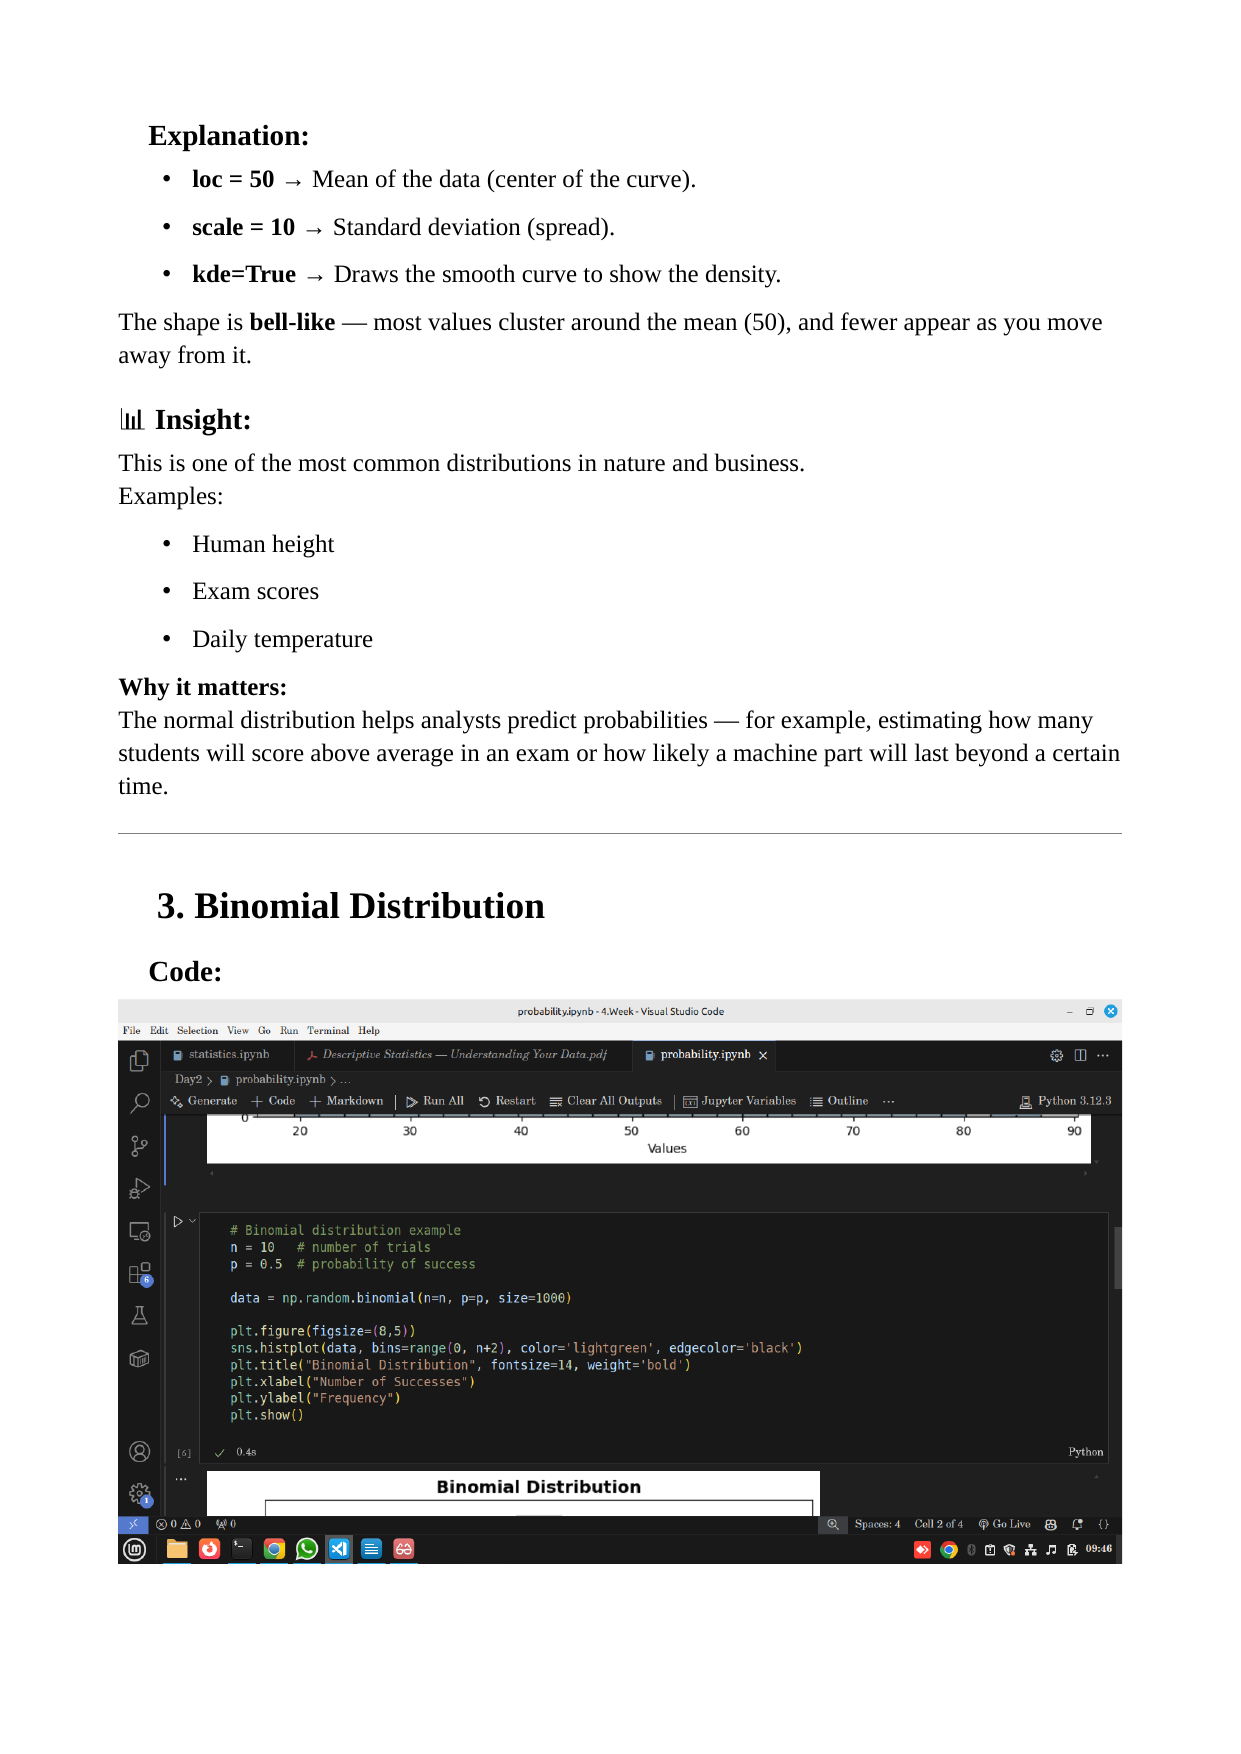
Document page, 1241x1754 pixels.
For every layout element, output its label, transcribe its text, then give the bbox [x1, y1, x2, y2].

text Why it matters: The normal distribution helps analysts predict probabilities — for example, estimating how many students will score above average in an exam or how likely a machine part will last beyond a certain time. [118, 672, 1122, 799]
text This is one of the most common distributions in nature and business. Examples: [118, 448, 1122, 510]
list Daily temperature [162, 624, 1122, 653]
list Human height [162, 529, 1122, 558]
list scale = 10 → Standard deviation (spread). [162, 212, 1122, 241]
subtitle 🧩 Code: [118, 954, 1122, 987]
subtitle 🧠 Explanation: [118, 118, 1122, 152]
list loc = 50 → Mean of the data (center of the curve). [162, 164, 1122, 193]
list kde=True → Draws the smooth curve to show the density. [162, 259, 1122, 288]
text The shape is bell-like — most values cluster around the mean (50), and fewer appear as you move away from it. [118, 307, 1122, 369]
picture [118, 999, 1123, 1564]
subtitle 🎯 3. Binomial Distribution [118, 883, 1122, 927]
subtitle 📊 Insight: [118, 402, 1122, 436]
list Exam scores [162, 576, 1122, 605]
